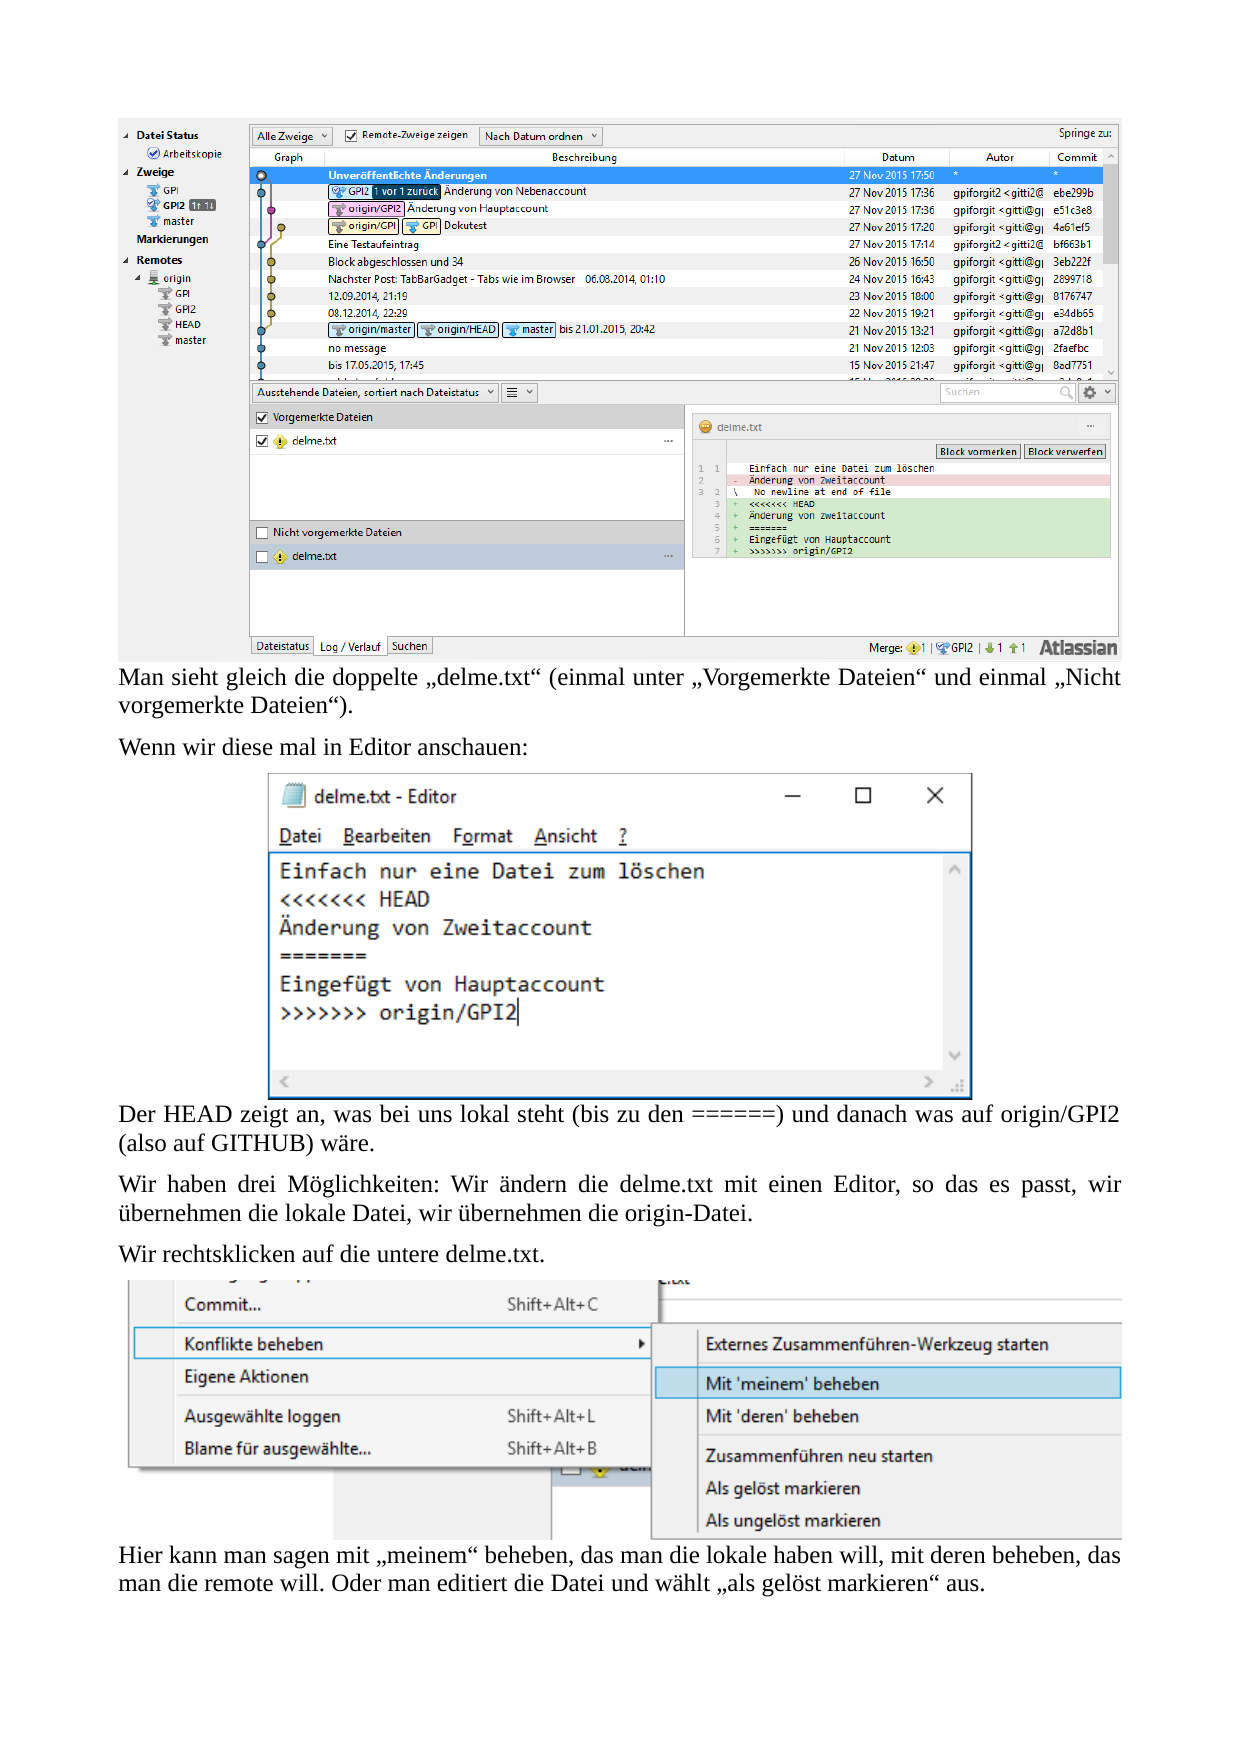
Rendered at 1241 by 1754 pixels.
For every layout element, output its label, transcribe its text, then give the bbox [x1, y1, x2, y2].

text Hier kann man sagen mit „meinem“ beheben, das man die lokale haben will, mit deren beheben, das man die remote will. Oder man editiert die Datei und wählt „als gelöst markieren“ aus. [118, 1540, 1122, 1597]
text Der HEAD zeigt an, was bei uns lokal steht (bis zu den ======) und danach was auf origin/GPI2 (also auf GITHUB) wäre. [118, 773, 1122, 1157]
text Wir haben drei Möglichkeiten: Wir ändern die delme.txt mit einen Editor, so das es passt, wir übernehmen die lokale Datei, wir übernehmen die origin-Datei. [118, 1169, 1122, 1227]
picture [267, 773, 973, 1100]
text Wenn wir diese mal in Editor anschauen: [118, 732, 1122, 761]
text Man sieht gleich die doppelte „delme.txt“ (einmal unter „Vorgemerkte Dateien“ und einmal „Nicht vorgemerkte Dateien“). [118, 662, 1122, 719]
text Wir rechtsklicken auf die untere delme.txt. [118, 1239, 1122, 1268]
picture [118, 118, 1123, 662]
